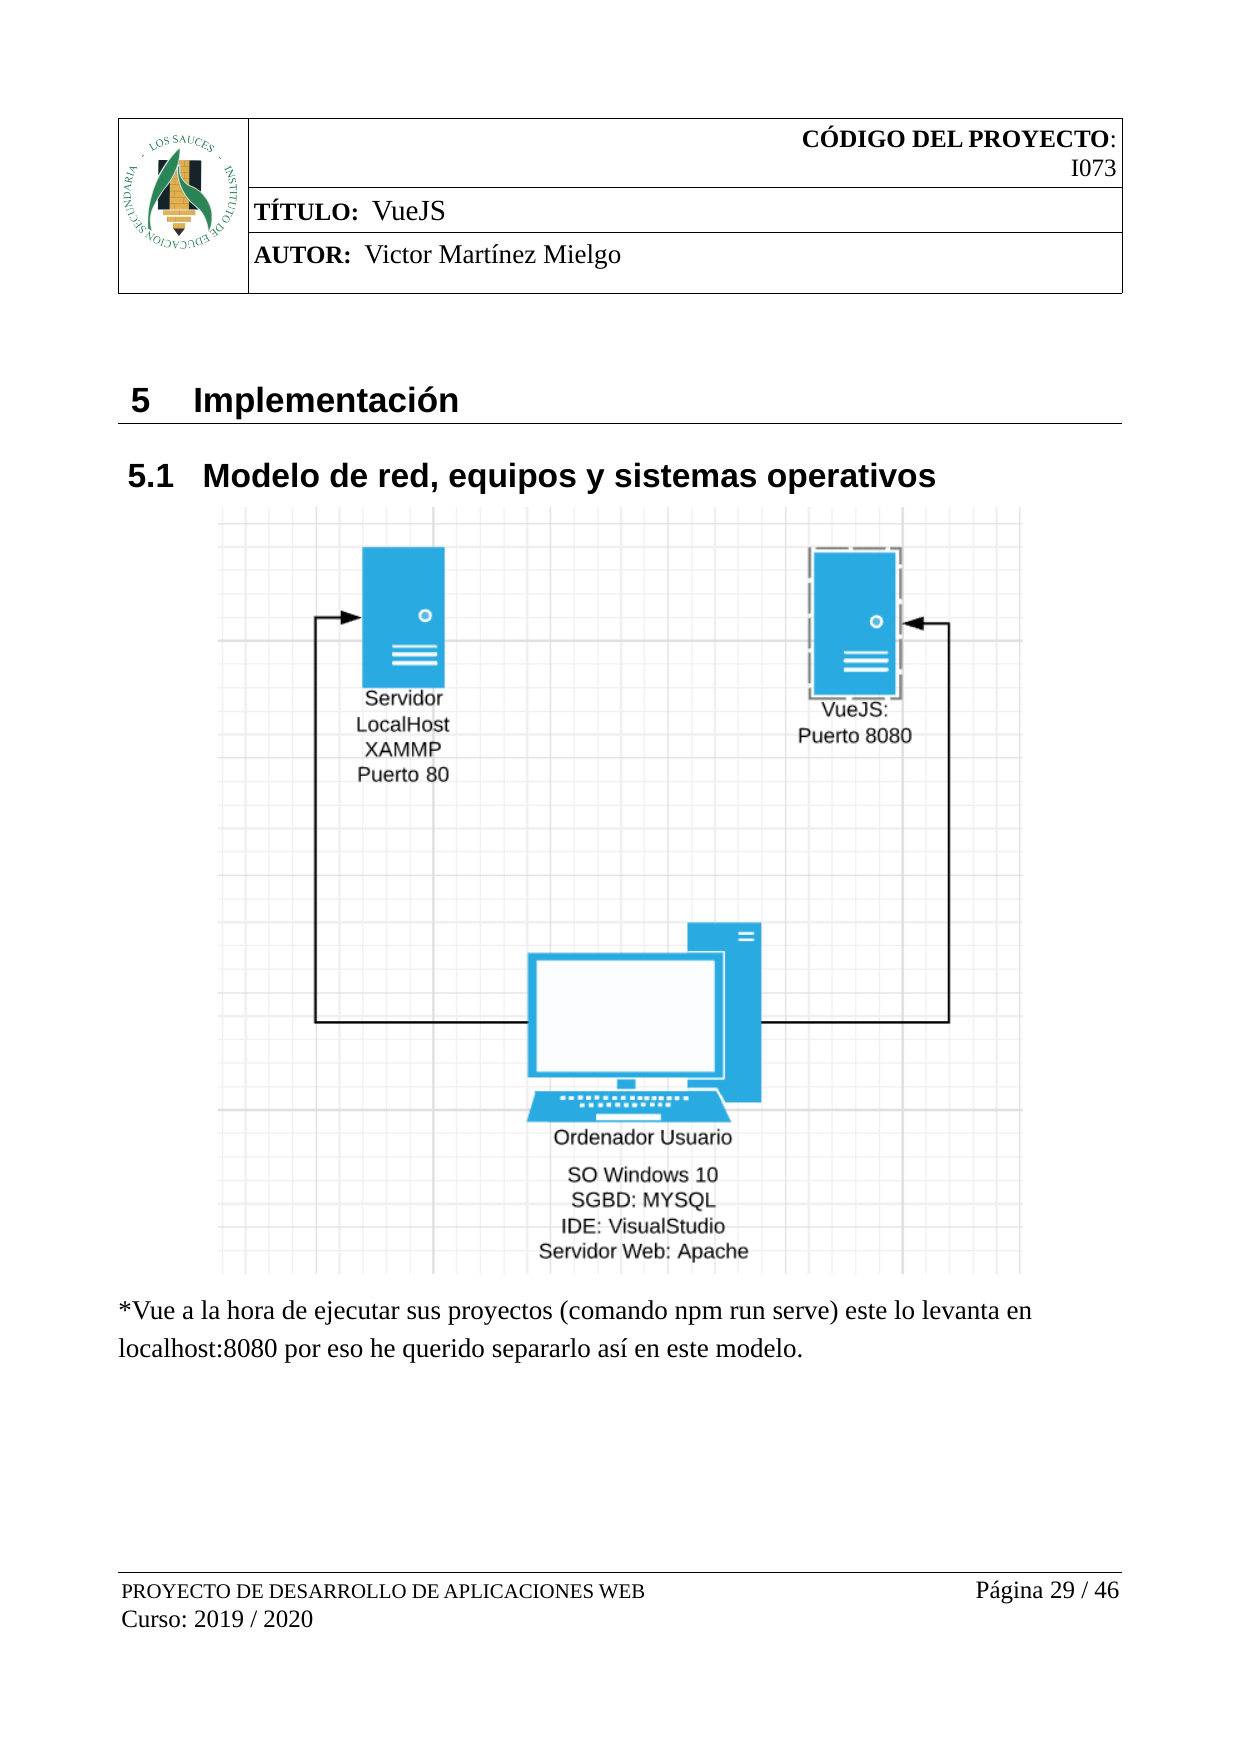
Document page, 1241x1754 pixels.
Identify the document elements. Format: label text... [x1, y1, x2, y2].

picture [112, 123, 254, 257]
text *Vue a la hora de ejecutar sus proyectos (comando npm run serve) este lo levanta en localhost:8080 por eso he querido separarlo así en este modelo. [118, 1294, 1122, 1363]
subtitle Modelo de red, equipos y sistemas operativos [118, 456, 1122, 495]
subtitle Implementación [118, 376, 1122, 423]
picture [217, 507, 1023, 1274]
